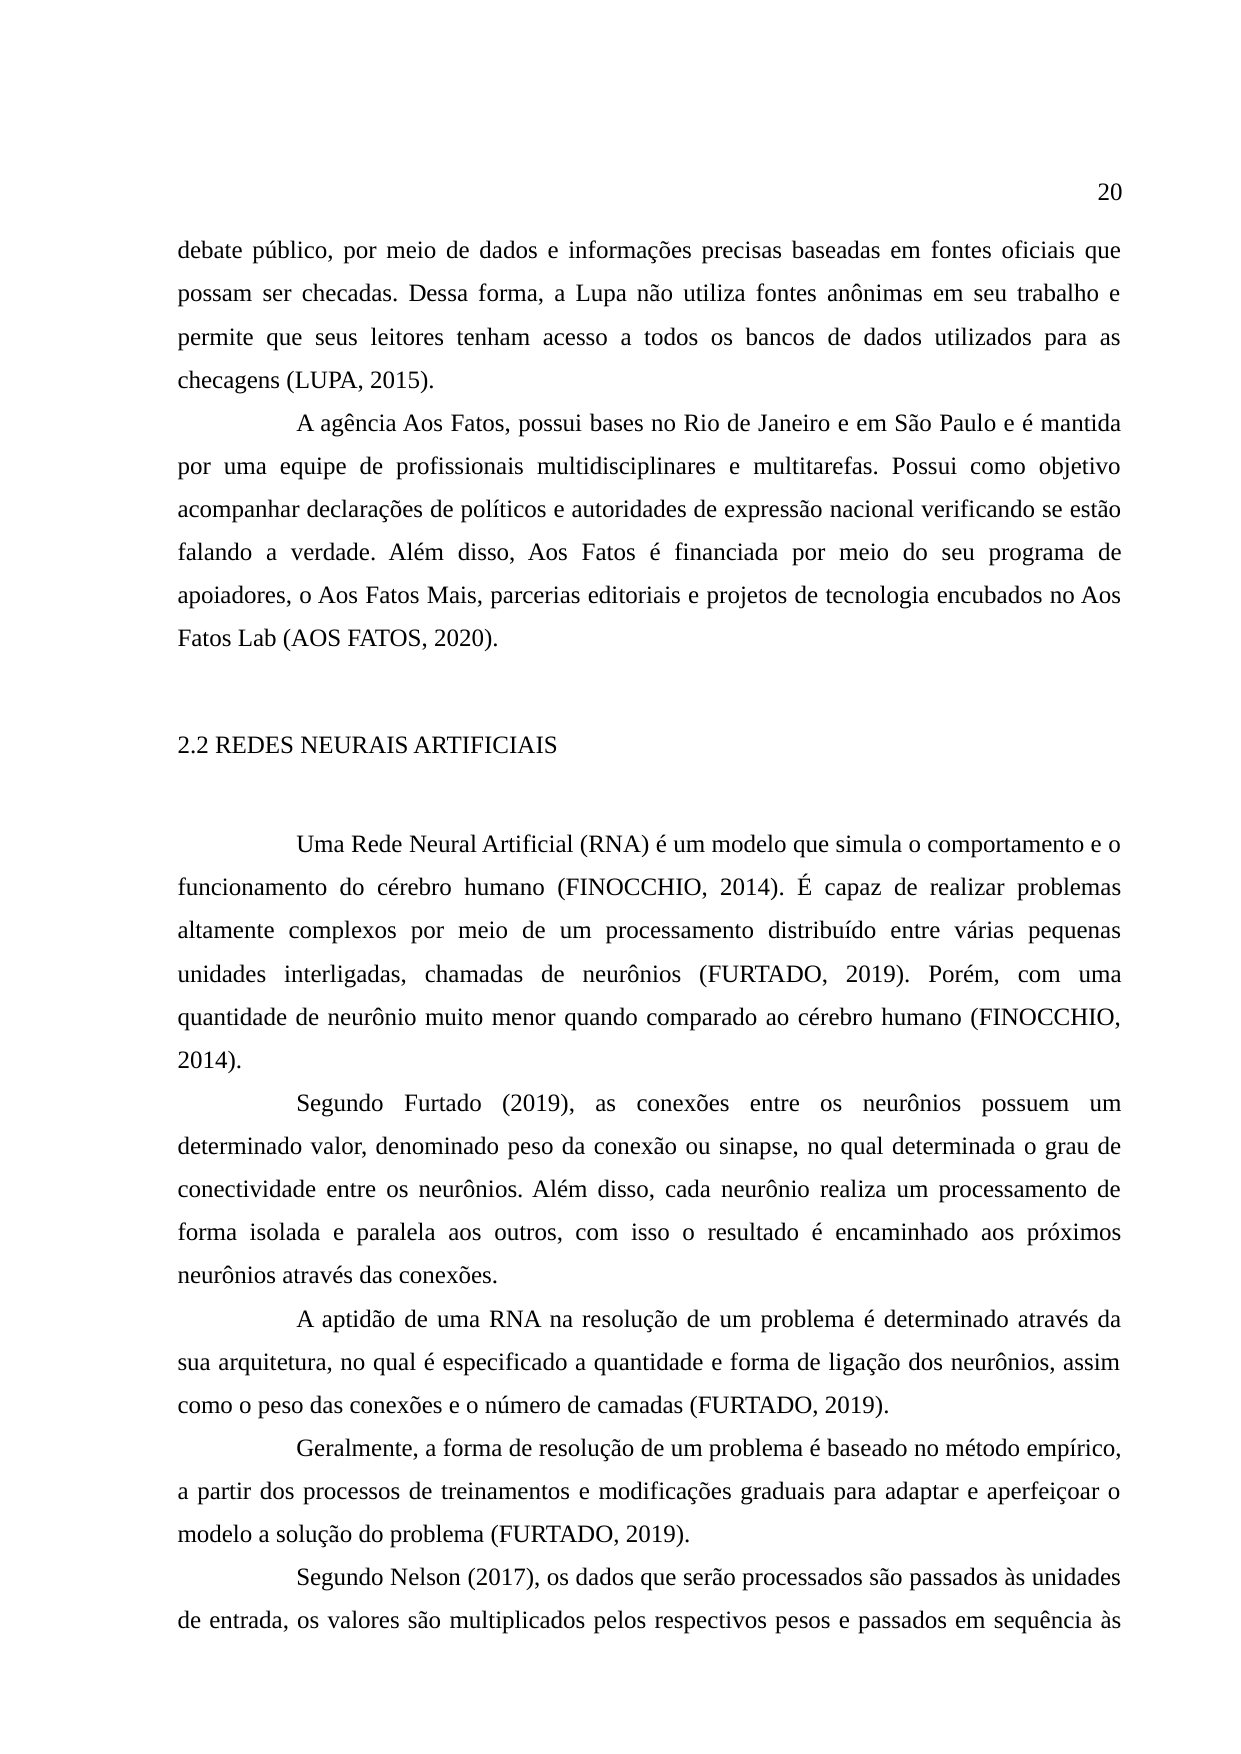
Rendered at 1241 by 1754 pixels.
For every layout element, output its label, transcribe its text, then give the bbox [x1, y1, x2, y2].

text debate público, por meio de dados e informações precisas baseadas em fontes oficiais que possam ser checadas. Dessa forma, a Lupa não utiliza fontes anônimas em seu trabalho e permite que seus leitores tenham acesso a todos os bancos de dados utilizados para as checagens (LUPA, 2015). [177, 235, 1122, 393]
text A agência Aos Fatos, possui bases no Rio de Janeiro e em São Paulo e é mantida por uma equipe de profissionais multidisciplinares e multitarefas. Possui como objetivo acompanhar declarações de políticos e autoridades de expressão nacional verificando se estão falando a verdade. Além disso, Aos Fatos é financiada por meio do seu programa de apoiadores, o Aos Fatos Mais, parcerias editoriais e projetos de tecnologia encubados no Aos Fatos Lab (AOS FATOS, 2020). [177, 408, 1122, 652]
text Uma Rede Neural Artificial (RNA) é um modelo que simula o comportamento e o funcionamento do cérebro humano (FINOCCHIO, 2014). É capaz de realizar problemas altamente complexos por meio de um processamento distribuído entre várias pequenas unidades interligadas, chamadas de neurônios (FURTADO, 2019). Porém, com uma quantidade de neurônio muito menor quando comparado ao cérebro humano (FINOCCHIO, 2014). [177, 829, 1122, 1074]
text Geralmente, a forma de resolução de um problema é baseado no método empírico, a partir dos processos de treinamentos e modificações graduais para adaptar e aperfeiçoar o modelo a solução do problema (FURTADO, 2019). [177, 1433, 1122, 1548]
subtitle 2.2 REDES NEURAIS ARTIFICIAIS [177, 731, 1122, 759]
text A aptidão de uma RNA na resolução de um problema é determinado através da sua arquitetura, no qual é especificado a quantidade e forma de ligação dos neurônios, assim como o peso das conexões e o número de camadas (FURTADO, 2019). [177, 1304, 1122, 1419]
text Segundo Furtado (2019), as conexões entre os neurônios possuem um determinado valor, denominado peso da conexão ou sinapse, no qual determinada o grau de conectividade entre os neurônios. Além disso, cada neurônio realiza um processamento de forma isolada e paralela aos outros, com isso o resultado é encaminhado aos próximos neurônios através das conexões. [177, 1088, 1122, 1289]
text Segundo Nelson (2017), os dados que serão processados são passados às unidades de entrada, os valores são multiplicados pelos respectivos pesos e passados em sequência às [177, 1562, 1122, 1634]
